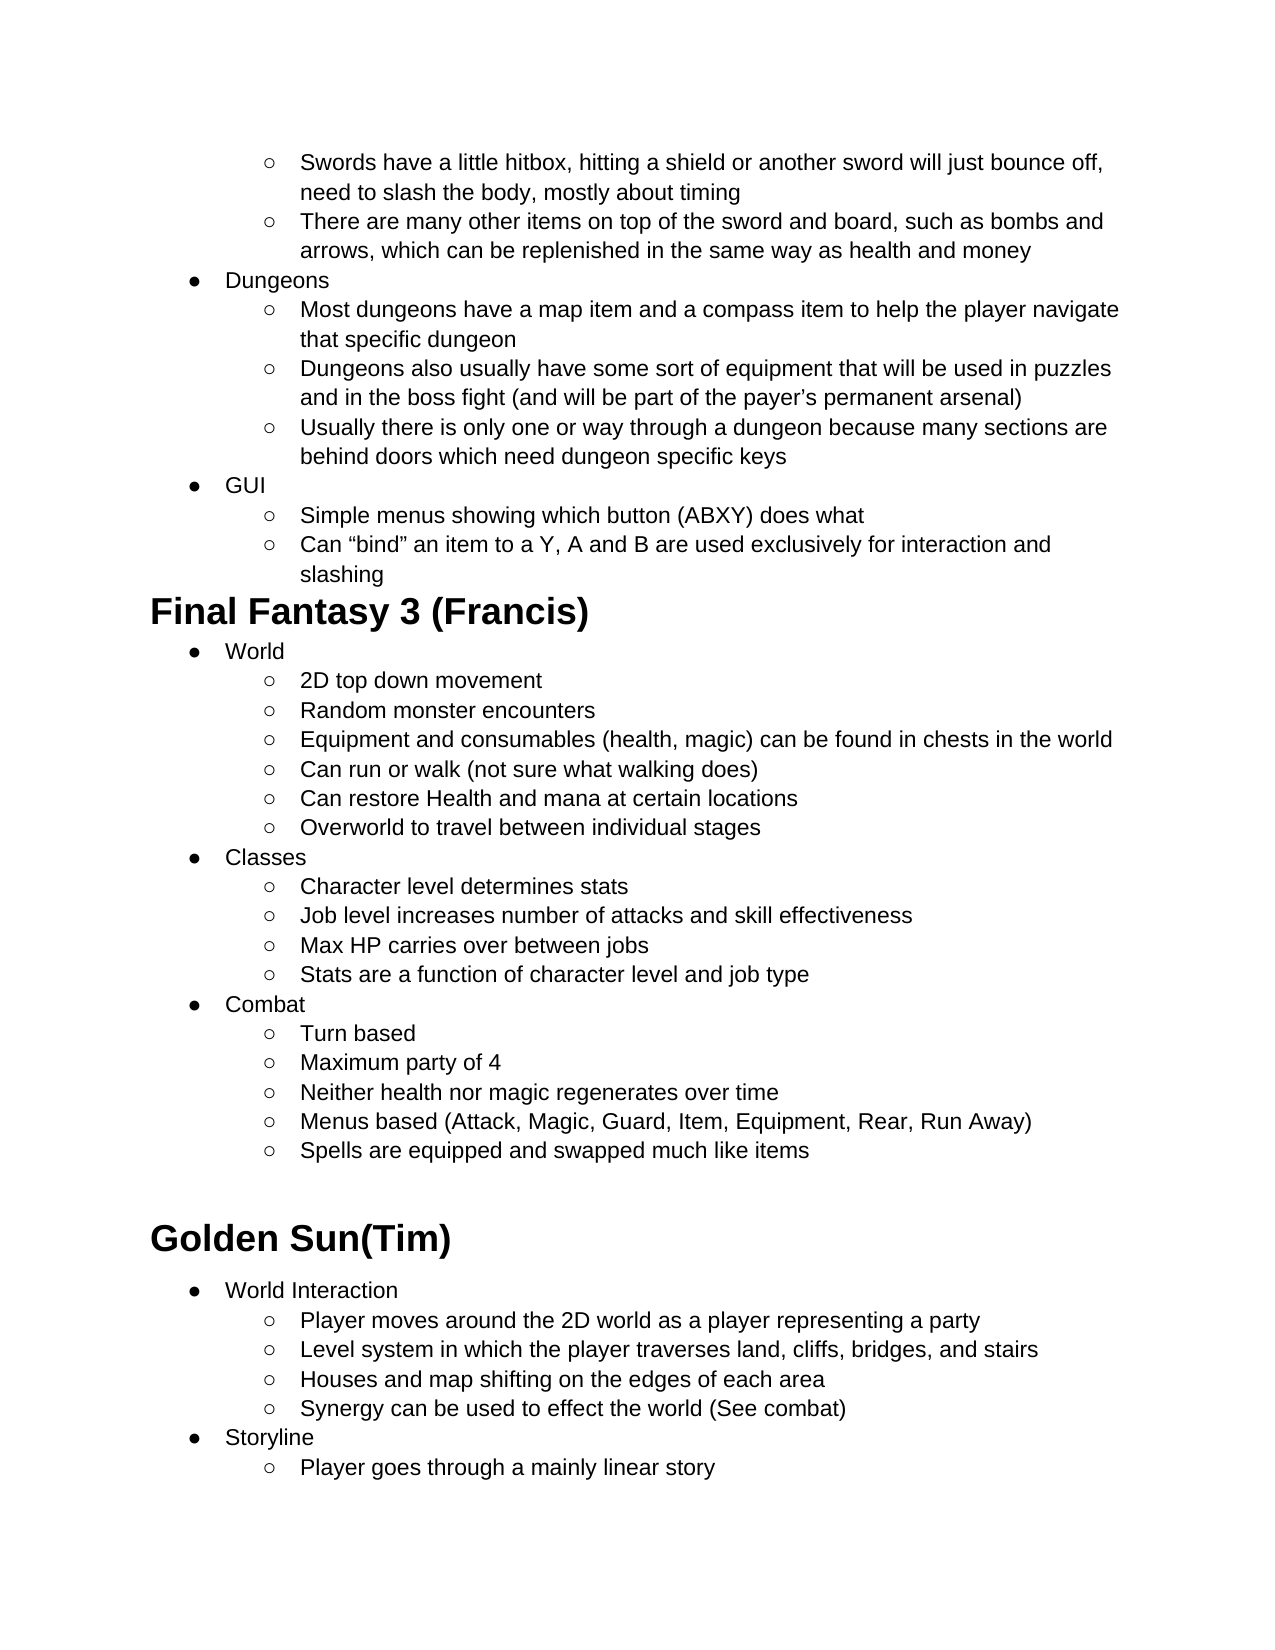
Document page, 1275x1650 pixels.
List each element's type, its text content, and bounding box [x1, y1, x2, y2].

list Max HP carries over between jobs [262, 932, 1125, 958]
list Turn based [262, 1021, 1125, 1046]
list Random monster encounters [262, 697, 1125, 723]
list World [187, 639, 1125, 664]
list Spells are equipped and swapped much like items [262, 1138, 1125, 1164]
list Swords have a little hitbox, hitting a shield or another sword will just bounce off, need to slash the body, mostly about timing [262, 150, 1125, 205]
list Usually there is only one or way through a dungeon because many sections are behind doors which need dungeon specific keys [262, 414, 1125, 469]
list Overworld to travel between individual stages [262, 815, 1125, 841]
list World Interaction [187, 1278, 1125, 1304]
list Player goes through a mainly linear story [262, 1454, 1125, 1480]
list Player moves around the 2D world as a player representing a party [262, 1307, 1125, 1333]
text Final Fantasy 3 (Francis) [150, 591, 1125, 632]
list Simple menus showing which button (ABXY) does what [262, 502, 1125, 528]
list There are many other items on top of the sword and board, such as bombs and arrows, which can be replenished in the same way as health and money [262, 209, 1125, 264]
list Houses and map shifting on the edges of each area [262, 1366, 1125, 1392]
list Maximum party of 4 [262, 1050, 1125, 1076]
list Combat [187, 991, 1125, 1017]
list Storyline [187, 1425, 1125, 1451]
list Stats are a function of character level and job type [262, 962, 1125, 987]
list Equipment and consumables (health, magic) can be found in chests in the world [262, 727, 1125, 752]
list Synergy can be used to effect the world (See combat) [262, 1396, 1125, 1421]
list Job level increases number of attacks and skill effectiveness [262, 903, 1125, 929]
list Character level determines stats [262, 874, 1125, 899]
list GUI [187, 473, 1125, 499]
list Level system in which the player traverses land, cliffs, bridges, and stairs [262, 1337, 1125, 1362]
list Dungeons also usually have some sort of equipment that will be used in puzzles and in the boss fight (and will be part of the payer’s permanent arsenal) [262, 356, 1125, 411]
list Neither health nor magic regenerates over time [262, 1079, 1125, 1105]
list Can run or walk (not sure what walking does) [262, 756, 1125, 782]
list Dungeons [187, 267, 1125, 293]
list Most dungeons have a map item and a compass item to help the player navigate that specific dungeon [262, 297, 1125, 352]
subtitle Golden Sun(Tim) [150, 1217, 1125, 1259]
list Can “bind” an item to a Y, A and B are used exclusively for interaction and slashing [262, 532, 1125, 587]
list 2D top down movement [262, 668, 1125, 694]
list Menus based (Attack, Magic, Guard, Item, Equipment, Rear, Run Away) [262, 1109, 1125, 1134]
list Classes [187, 844, 1125, 870]
list Can restore Health and mana at certain locations [262, 786, 1125, 811]
